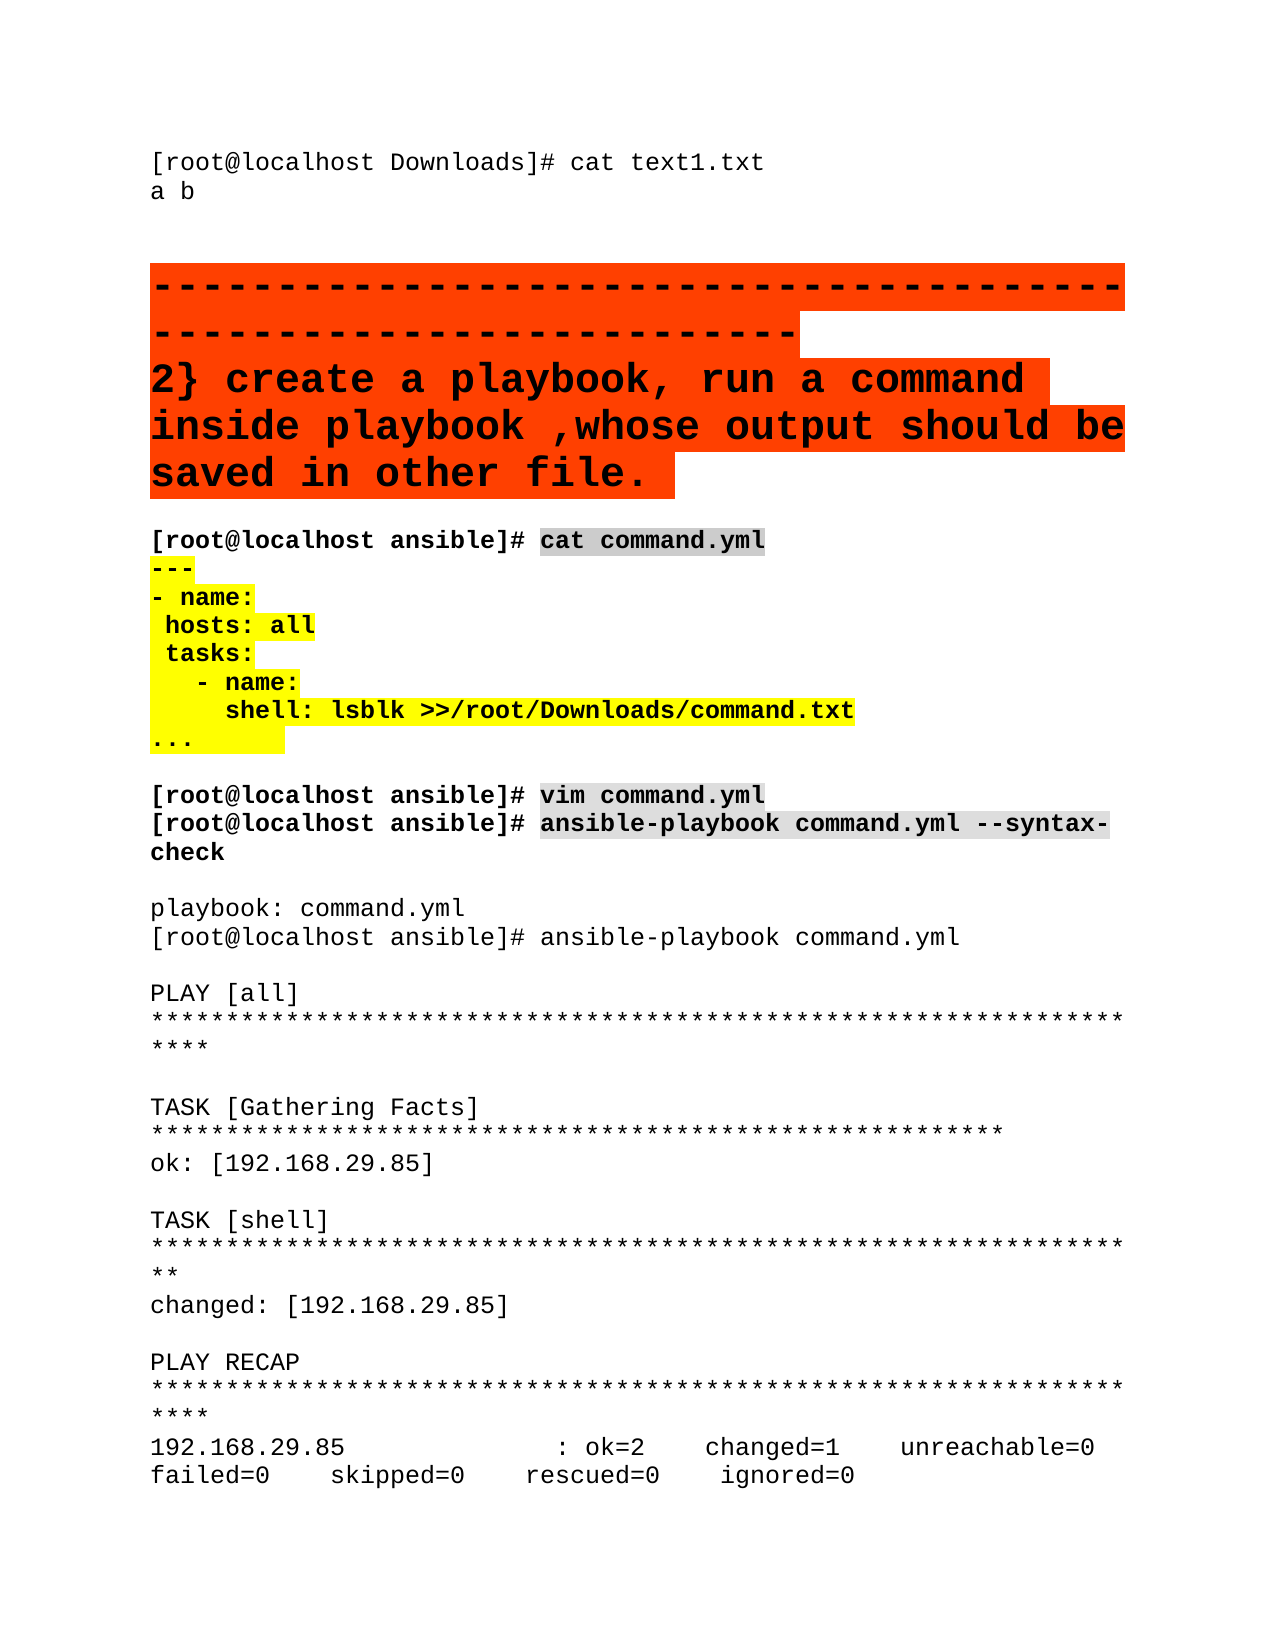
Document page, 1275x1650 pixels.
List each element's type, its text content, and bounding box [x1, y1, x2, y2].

text - name: [150, 669, 1125, 698]
text hosts: all [150, 613, 1125, 641]
text PLAY [all] ********************************************************************* [150, 981, 1125, 1066]
text [root@localhost ansible]# ansible-playbook command.yml [150, 924, 1125, 953]
text ----------------------------------------------------------------- [150, 263, 1125, 358]
text - name: [150, 584, 1125, 613]
text 2} create a playbook, run a command inside playbook ,whose output should be saved in other file. [150, 358, 1125, 499]
text PLAY RECAP ********************************************************************* [150, 1349, 1125, 1434]
text [root@localhost ansible]# cat command.yml [150, 528, 1125, 556]
text ... [150, 726, 1125, 754]
text playbook: command.yml [150, 896, 1125, 924]
text [root@localhost Downloads]# cat text1.txt [150, 150, 1125, 178]
text TASK [Gathering Facts] ********************************************************* [150, 1094, 1125, 1151]
text --- [150, 556, 1125, 584]
text shell: lsblk >>/root/Downloads/command.txt [150, 698, 1125, 726]
text [root@localhost ansible]# ansible-playbook command.yml --syntax-check [150, 811, 1125, 868]
text TASK [shell] ******************************************************************* [150, 1208, 1125, 1293]
text changed: [192.168.29.85] [150, 1293, 1125, 1321]
text tasks: [150, 641, 1125, 669]
text [root@localhost ansible]# vim command.yml [150, 783, 1125, 811]
text 192.168.29.85 : ok=2 changed=1 unreachable=0 failed=0 skipped=0 rescued=0 ignored=0 [150, 1434, 1125, 1491]
text a b [150, 178, 1125, 207]
text ok: [192.168.29.85] [150, 1151, 1125, 1179]
